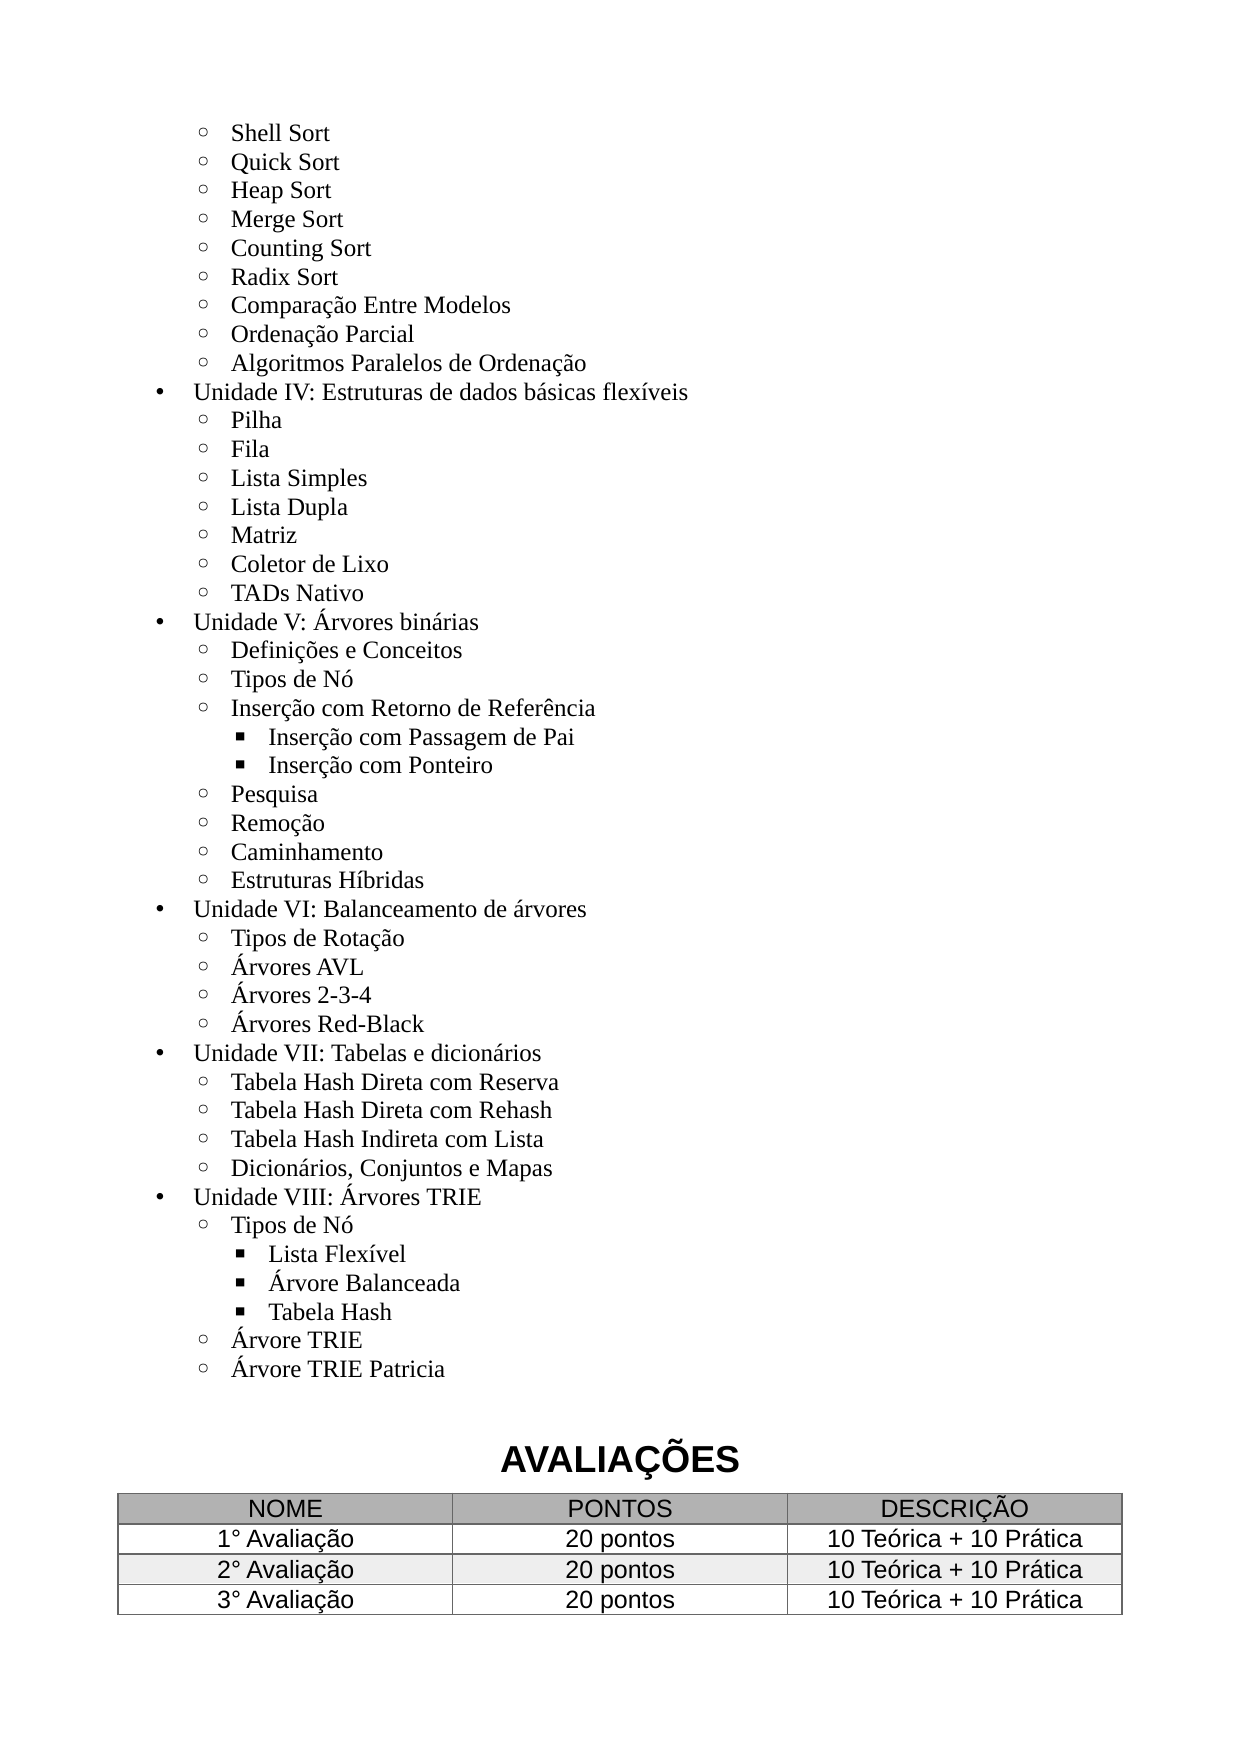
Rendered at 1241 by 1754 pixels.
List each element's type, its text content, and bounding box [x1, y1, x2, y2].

table_header NOME [119, 1494, 452, 1523]
list Inserção com Passagem de Pai [231, 722, 1122, 751]
table_cell 10 Teórica + 10 Prática [788, 1555, 1121, 1583]
list Tabela Hash [231, 1297, 1122, 1326]
list Comparação Entre Modelos [193, 291, 1122, 319]
list Tabela Hash Direta com Rehash [193, 1096, 1122, 1124]
list Árvore Balanceada [231, 1268, 1122, 1297]
list Merge Sort [193, 204, 1122, 233]
list Lista Simples [193, 463, 1122, 492]
list Árvores 2-3-4 [193, 981, 1122, 1009]
list Matriz [193, 521, 1122, 549]
list Unidade VIII: Árvores TRIE [156, 1182, 1122, 1211]
list Algoritmos Paralelos de Ordenação [193, 348, 1122, 377]
list Tabela Hash Direta com Reserva [193, 1067, 1122, 1096]
list Heap Sort [193, 176, 1122, 204]
list Ordenação Parcial [193, 319, 1122, 348]
table_header PONTOS [453, 1494, 787, 1523]
list Estruturas Híbridas [193, 866, 1122, 894]
list Inserção com Retorno de Referência [193, 693, 1122, 722]
table_cell 2° Avaliação [119, 1555, 452, 1583]
list Lista Dupla [193, 492, 1122, 521]
list Pesquisa [193, 779, 1122, 808]
table_cell 1° Avaliação [119, 1525, 452, 1553]
table_cell 10 Teórica + 10 Prática [788, 1525, 1121, 1553]
list Unidade VII: Tabelas e dicionários [156, 1038, 1122, 1067]
list Inserção com Ponteiro [231, 751, 1122, 779]
list Tipos de Nó [193, 664, 1122, 693]
subtitle AVALIAÇÕES [118, 1437, 1122, 1480]
list Definições e Conceitos [193, 636, 1122, 664]
table_cell 20 pontos [453, 1585, 787, 1614]
list Pilha [193, 406, 1122, 434]
list Radix Sort [193, 262, 1122, 291]
list Counting Sort [193, 233, 1122, 262]
list Árvores AVL [193, 952, 1122, 981]
list Quick Sort [193, 147, 1122, 176]
list Dicionários, Conjuntos e Mapas [193, 1153, 1122, 1182]
list Unidade V: Árvores binárias [156, 607, 1122, 636]
list Tipos de Nó [193, 1211, 1122, 1239]
list TADs Nativo [193, 578, 1122, 607]
list Árvore TRIE [193, 1326, 1122, 1354]
list Remoção [193, 808, 1122, 837]
list Coletor de Lixo [193, 549, 1122, 578]
list Caminhamento [193, 837, 1122, 866]
list Árvore TRIE Patricia [193, 1354, 1122, 1383]
list Tipos de Rotação [193, 923, 1122, 952]
table_cell 20 pontos [453, 1555, 787, 1583]
list Shell Sort [193, 118, 1122, 147]
table_cell 3° Avaliação [119, 1585, 452, 1614]
table_header DESCRIÇÃO [788, 1494, 1121, 1523]
list Lista Flexível [231, 1239, 1122, 1268]
list Tabela Hash Indireta com Lista [193, 1124, 1122, 1153]
table_cell 20 pontos [453, 1525, 787, 1553]
list Unidade VI: Balanceamento de árvores [156, 894, 1122, 923]
list Árvores Red-Black [193, 1009, 1122, 1038]
list Unidade IV: Estruturas de dados básicas flexíveis [156, 377, 1122, 406]
list Fila [193, 434, 1122, 463]
table_cell 10 Teórica + 10 Prática [788, 1585, 1121, 1614]
